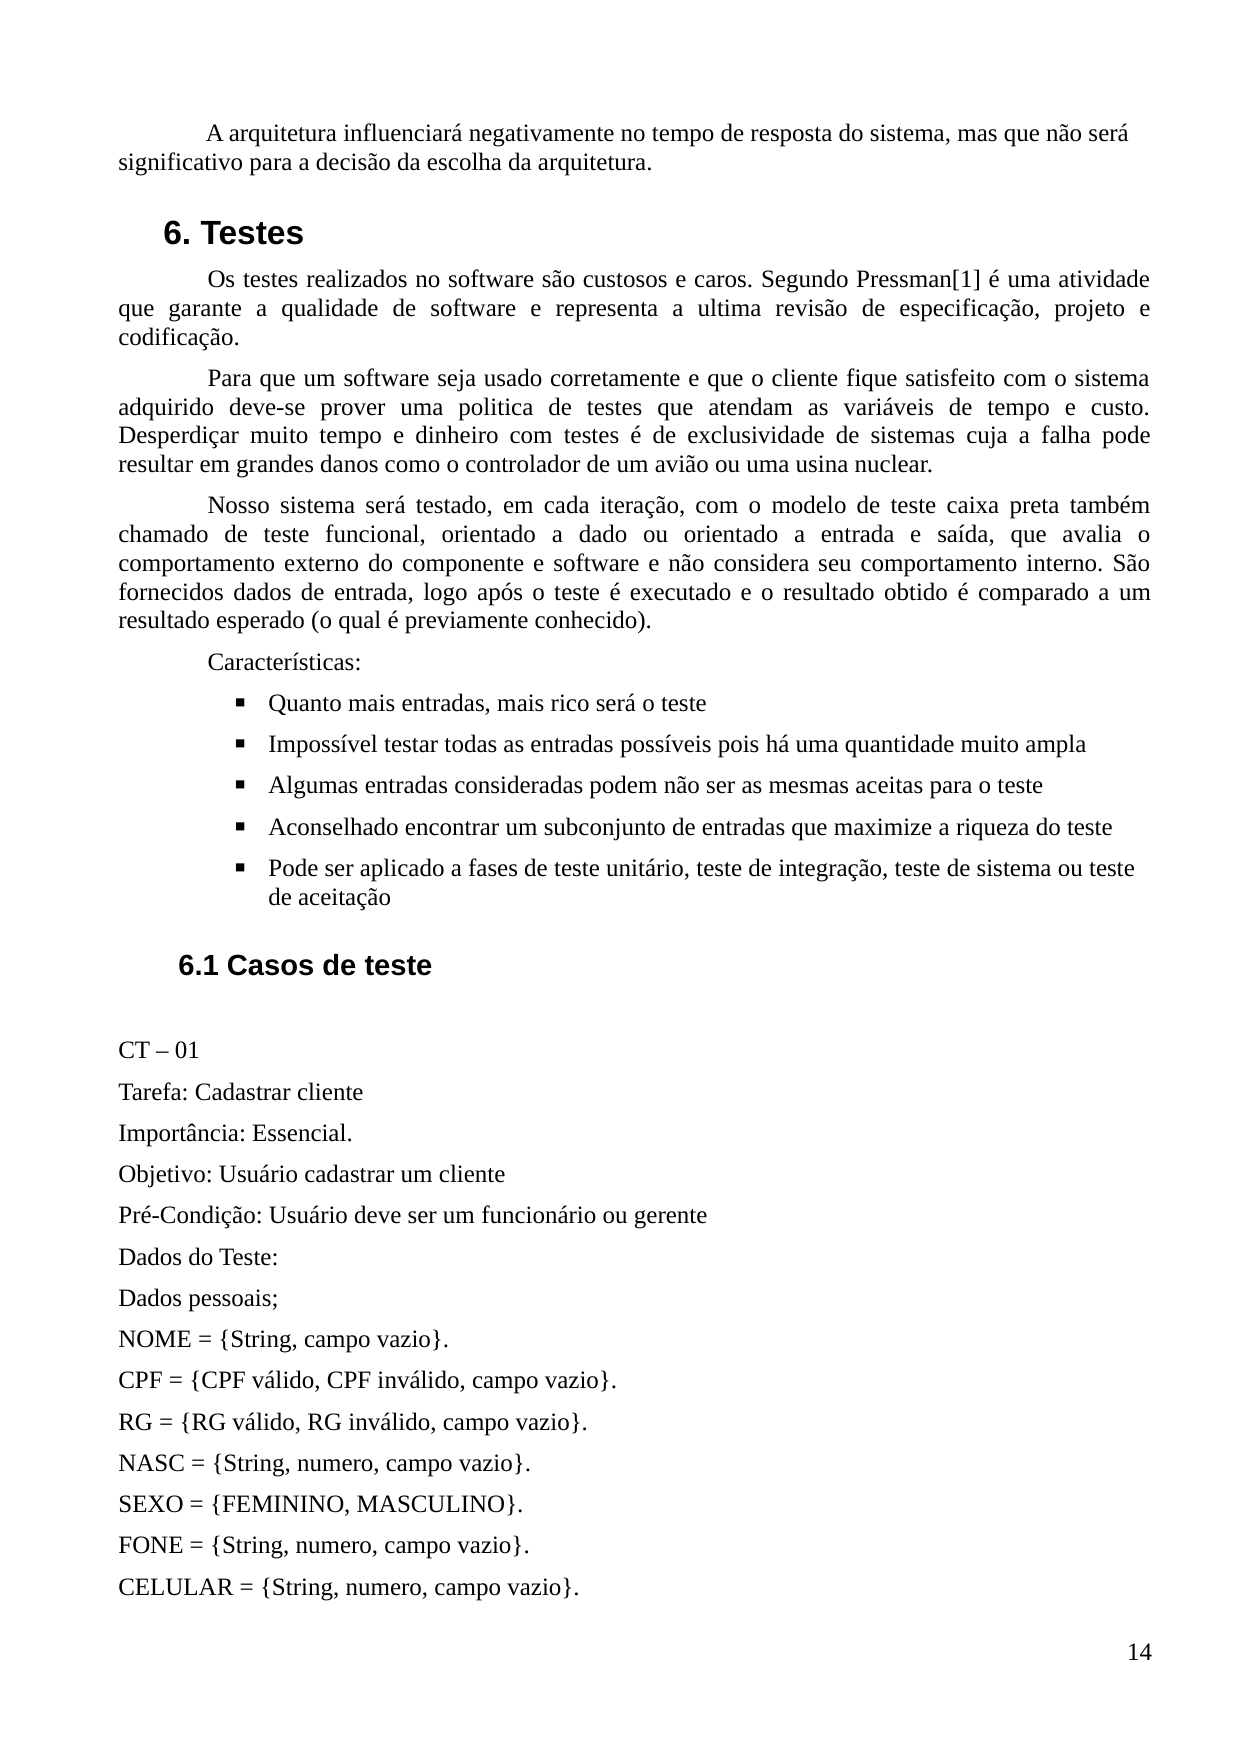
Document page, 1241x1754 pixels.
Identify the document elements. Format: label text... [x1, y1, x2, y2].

text Importância: Essencial. [118, 1118, 1152, 1147]
text Tarefa: Cadastrar cliente [118, 1077, 1152, 1105]
text SEXO = {FEMININO, MASCULINO}. [118, 1489, 1152, 1518]
text CT – 01 [118, 1035, 1152, 1064]
text CPF = {CPF válido, CPF inválido, campo vazio}. [118, 1365, 1152, 1394]
text A arquitetura influenciará negativamente no tempo de resposta do sistema, mas que não será significativo para a decisão da escolha da arquitetura. [118, 118, 1152, 176]
text Para que um software seja usado corretamente e que o cliente fique satisfeito com o sistema adquirido deve-se prover uma politica de testes que atendam as variáveis de tempo e custo. Desperdiçar muito tempo e dinheiro com testes é de exclusividade de sistemas cuja a falha pode resultar em grandes danos como o controlador de um avião ou uma usina nuclear. [118, 363, 1152, 478]
list Aconselhado encontrar um subconjunto de entradas que maximize a riqueza do teste [231, 812, 1152, 841]
list Impossível testar todas as entradas possíveis pois há uma quantidade muito ampla [231, 729, 1152, 758]
text NOME = {String, campo vazio}. [118, 1324, 1152, 1353]
text Dados do Teste: [118, 1242, 1152, 1270]
list Quanto mais entradas, mais rico será o teste [231, 688, 1152, 717]
subtitle 6.1 Casos de teste [118, 948, 1152, 982]
text Os testes realizados no software são custosos e caros. Segundo Pressman[1] é uma atividade que garante a qualidade de software e representa a ultima revisão de especificação, projeto e codificação. [118, 264, 1152, 351]
text FONE = {String, numero, campo vazio}. [118, 1530, 1152, 1559]
text RG = {RG válido, RG inválido, campo vazio}. [118, 1407, 1152, 1435]
text Objetivo: Usuário cadastrar um cliente [118, 1159, 1152, 1188]
text CELULAR = {String, numero, campo vazio}. [118, 1572, 1152, 1600]
text Pré-Condição: Usuário deve ser um funcionário ou gerente [118, 1200, 1152, 1229]
list Pode ser aplicado a fases de teste unitário, teste de integração, teste de sistema ou teste de aceitação [231, 853, 1152, 911]
list Algumas entradas consideradas podem não ser as mesmas aceitas para o teste [231, 771, 1152, 799]
text NASC = {String, numero, campo vazio}. [118, 1448, 1152, 1477]
text Características: [118, 647, 1152, 676]
text Nosso sistema será testado, em cada iteração, com o modelo de teste caixa preta também chamado de teste funcional, orientado a dado ou orientado a entrada e saída, que avalia o comportamento externo do componente e software e não considera seu comportamento interno. São fornecidos dados de entrada, logo após o teste é executado e o resultado obtido é comparado a um resultado esperado (o qual é previamente conhecido). [118, 491, 1152, 634]
subtitle 6. Testes [118, 213, 1152, 252]
text Dados pessoais; [118, 1283, 1152, 1312]
